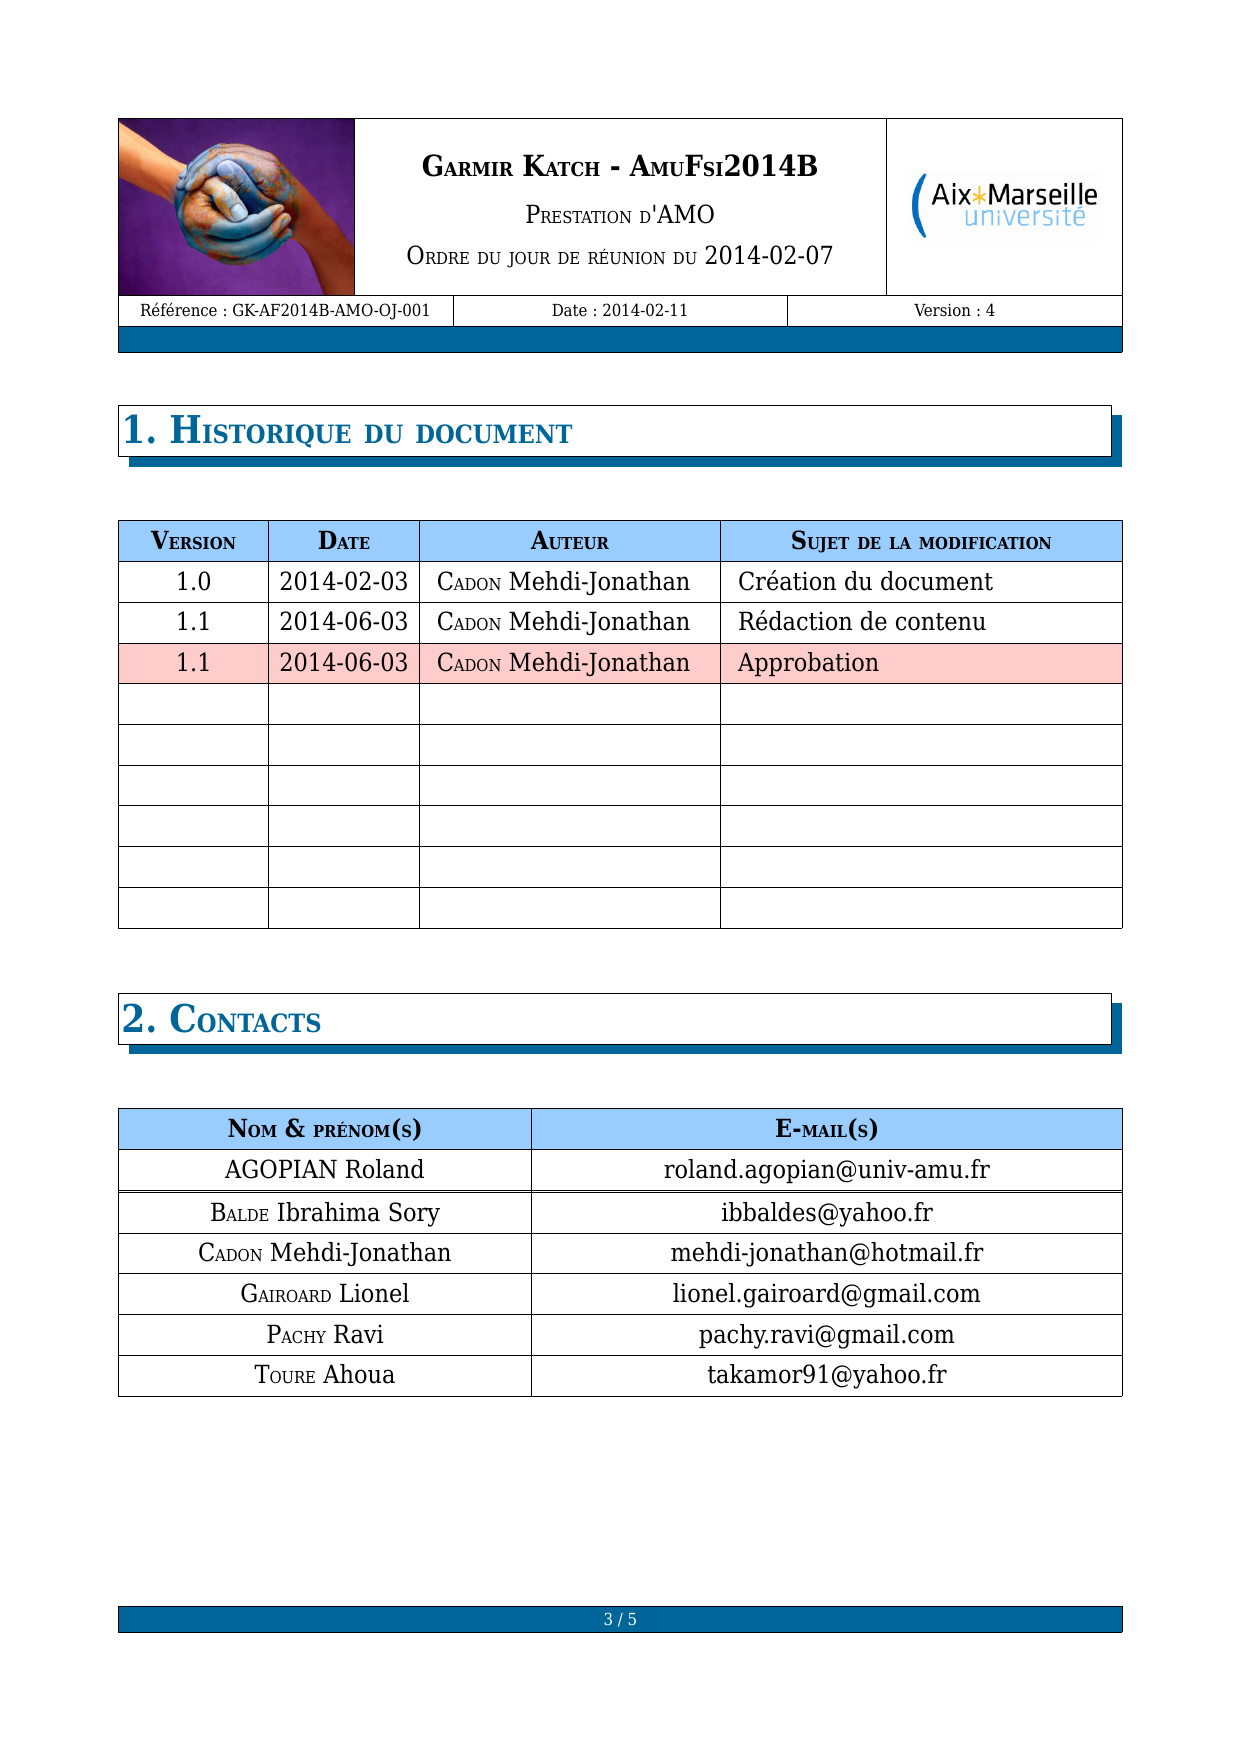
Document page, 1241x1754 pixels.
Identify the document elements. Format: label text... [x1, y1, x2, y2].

table_cell Cadon Mehdi-Jonathan [420, 562, 720, 602]
table_cell [721, 684, 1122, 724]
table_header Version [119, 521, 268, 561]
table_cell 2014-06-03 [269, 603, 419, 642]
table_cell [119, 725, 268, 764]
table_cell [420, 888, 720, 927]
table_cell Toure Ahoua [119, 1356, 531, 1396]
table_cell [721, 888, 1122, 927]
table_cell [269, 725, 419, 764]
picture [887, 126, 1122, 288]
table_cell [269, 847, 419, 887]
table_cell [269, 806, 419, 846]
table_cell 2014-06-03 [269, 644, 419, 683]
table_header Date [269, 521, 419, 561]
table_cell takamor91@yahoo.fr [532, 1356, 1122, 1396]
table_header Auteur [420, 521, 720, 561]
subtitle Historique du document [119, 406, 1111, 456]
table_cell roland.agopian@univ-amu.fr [532, 1150, 1122, 1190]
table_cell pachy.ravi@gmail.com [532, 1315, 1122, 1355]
table_cell [420, 684, 720, 724]
table_cell [119, 806, 268, 846]
table_cell 1.1 [119, 603, 268, 642]
table_cell [119, 684, 268, 724]
table_cell Cadon Mehdi-Jonathan [119, 1234, 531, 1273]
table_cell AGOPIAN Roland [119, 1150, 531, 1190]
table_header Sujet de la modification [721, 521, 1122, 561]
table_cell Pachy Ravi [119, 1315, 531, 1355]
table_cell Approbation [721, 644, 1122, 683]
table_cell Gairoard Lionel [119, 1274, 531, 1314]
table_cell Cadon Mehdi-Jonathan [420, 644, 720, 683]
table_header E-mail(s) [532, 1109, 1122, 1149]
table_cell [420, 847, 720, 887]
table_cell [721, 725, 1122, 764]
table_cell [119, 888, 268, 927]
table_cell [119, 766, 268, 805]
table_cell Cadon Mehdi-Jonathan [420, 603, 720, 642]
table_cell [269, 888, 419, 927]
table_cell [721, 847, 1122, 887]
table_cell [269, 684, 419, 724]
table_cell Création du document [721, 562, 1122, 602]
table_cell mehdi-jonathan@hotmail.fr [532, 1234, 1122, 1273]
table_cell ibbaldes@yahoo.fr [532, 1193, 1122, 1233]
table_cell Balde Ibrahima Sory [119, 1193, 531, 1233]
table_cell [119, 847, 268, 887]
table_cell [420, 725, 720, 764]
table_cell [420, 806, 720, 846]
table_cell Rédaction de contenu [721, 603, 1122, 642]
table_cell [269, 766, 419, 805]
table_cell 1.0 [119, 562, 268, 602]
table_cell 2014-02-03 [269, 562, 419, 602]
table_cell [721, 766, 1122, 805]
subtitle Contacts [119, 994, 1111, 1044]
table_cell 1.1 [119, 644, 268, 683]
table_cell lionel.gairoard@gmail.com [532, 1274, 1122, 1314]
table_header Nom & prénom(s) [119, 1109, 531, 1149]
picture [119, 119, 354, 295]
table_cell [420, 766, 720, 805]
table_cell [721, 806, 1122, 846]
